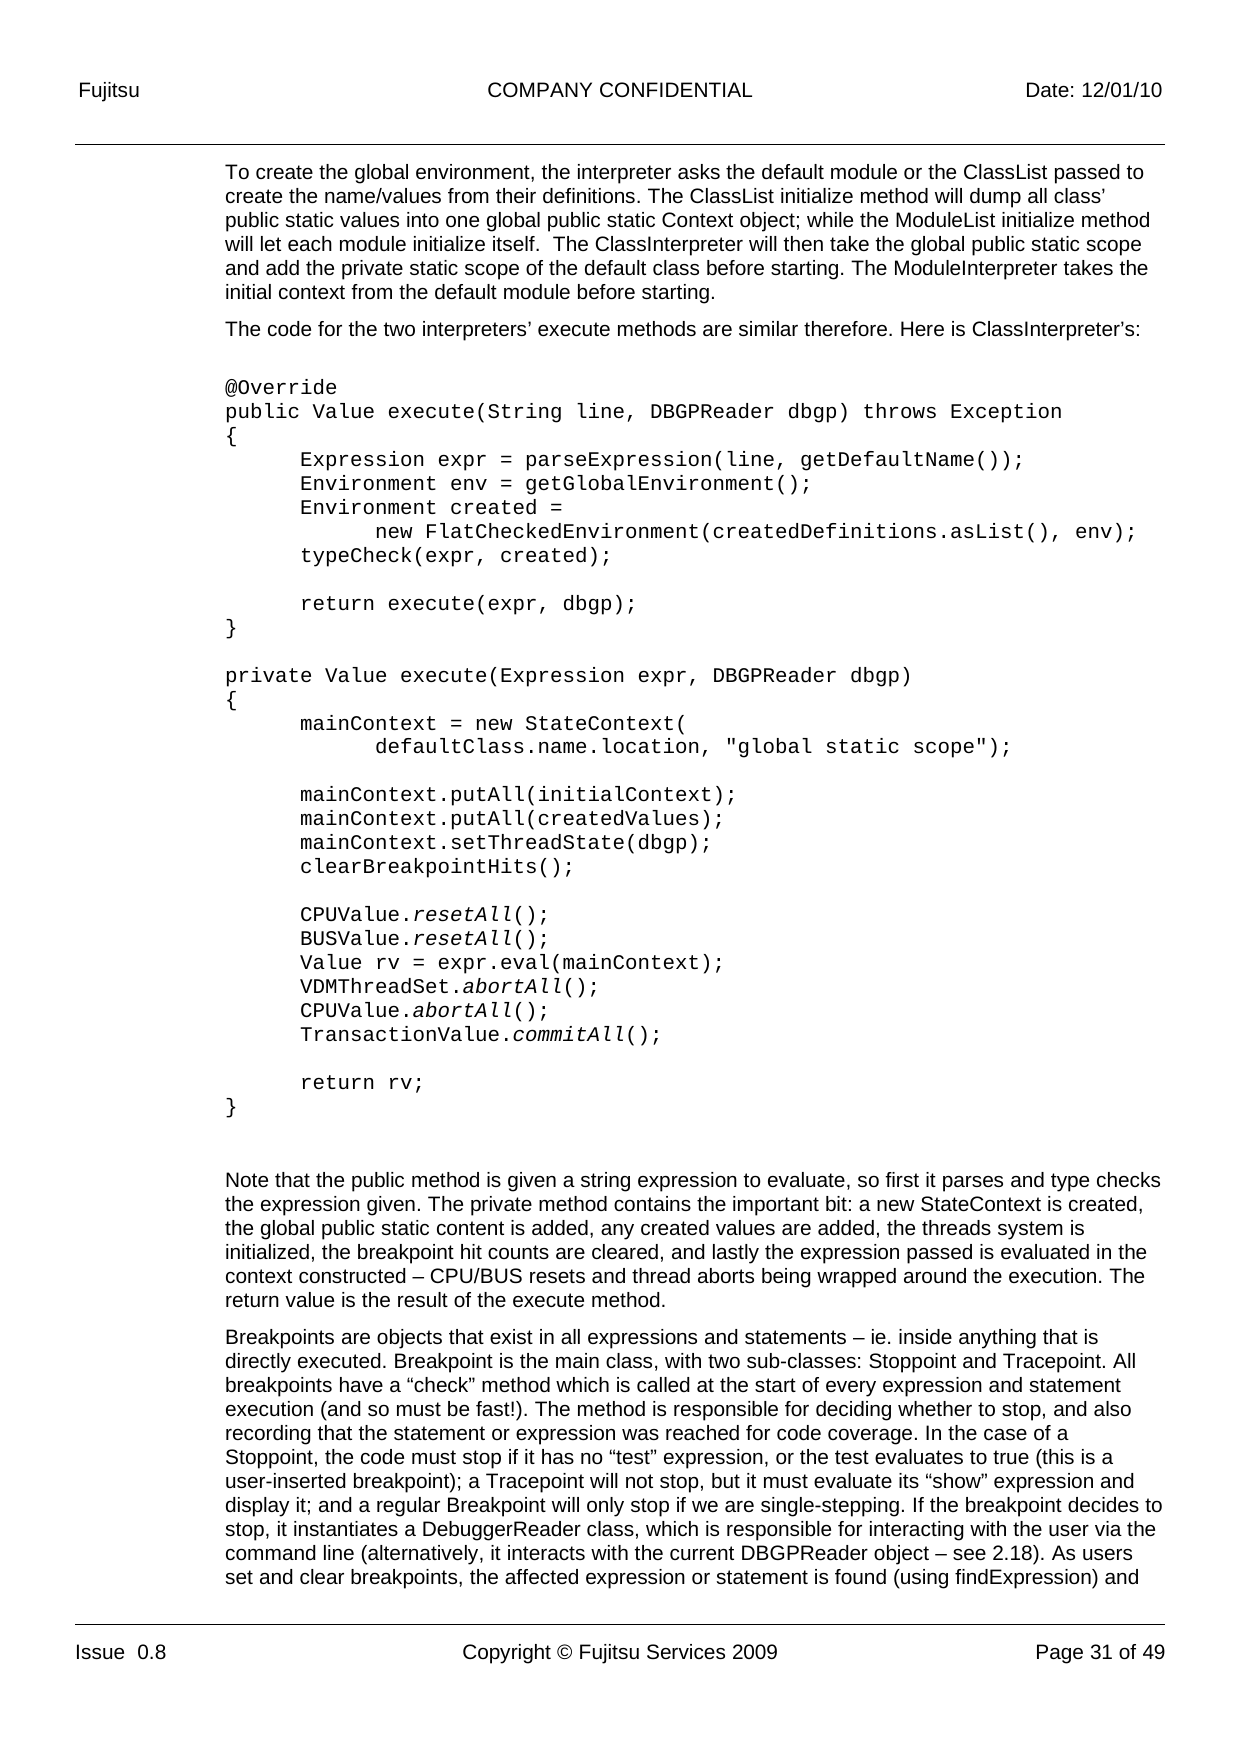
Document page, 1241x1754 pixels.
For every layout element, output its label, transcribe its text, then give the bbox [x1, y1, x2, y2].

text mainContext.putAll(createdValues); [225, 808, 1165, 832]
text } [225, 1096, 1165, 1120]
text return rv; [225, 1072, 1165, 1096]
text private Value execute(Expression expr, DBGPReader dbgp) [225, 664, 1165, 688]
text mainContext = new StateContext( [225, 712, 1165, 736]
text { [225, 688, 1165, 712]
text clearBreakpointHits(); [225, 856, 1165, 880]
text Note that the public method is given a string expression to evaluate, so first it parses and type checks the expression given. The private method contains the important bit: a new StateContext is created, the global public static content is added, any created values are added, the threads system is initialized, the breakpoint hit counts are cleared, and lastly the expression passed is evaluated in the context constructed – CPU/BUS resets and thread aborts being wrapped around the execution. The return value is the result of the execute method. [225, 1168, 1165, 1312]
text new FlatCheckedEnvironment(createdDefinitions.asList(), env); [225, 521, 1165, 545]
text mainContext.putAll(initialContext); [225, 784, 1165, 808]
text To create the global environment, the interpreter asks the default module or the ClassList passed to create the name/values from their definitions. The ClassList initialize method will dump all class’ public static values into one global public static Context object; while the ModuleList initialize method will let each module initialize itself. The ClassInterpreter will then take the global public static scope and add the private static scope of the default class before starting. The ModuleInterpreter takes the initial context from the default module before starting. [225, 160, 1165, 304]
text @Override [225, 377, 1165, 401]
text Environment created = [225, 497, 1165, 521]
text Expression expr = parseExpression(line, getDefaultName()); [225, 449, 1165, 473]
text CPUValue.resetAll(); [225, 904, 1165, 928]
text Value rv = expr.eval(mainContext); [225, 952, 1165, 976]
text CPUValue.abortAll(); [225, 1000, 1165, 1024]
text { [225, 425, 1165, 449]
text Breakpoints are objects that exist in all expressions and statements – ie. inside anything that is directly executed. Breakpoint is the main class, with two sub-classes: Stoppoint and Tracepoint. All breakpoints have a “check” method which is called at the start of every expression and statement execution (and so must be fast!). The method is responsible for deciding whether to stop, and also recording that the statement or expression was reached for code coverage. In the case of a Stoppoint, the code must stop if it has no “test” expression, or the test evaluates to true (this is a user-inserted breakpoint); a Tracepoint will not stop, but it must evaluate its “show” expression and display it; and a regular Breakpoint will only stop if we are single-stepping. If the breakpoint decides to stop, it instantiates a DebuggerReader class, which is responsible for interacting with the user via the command line (alternatively, it interacts with the current DBGPReader object – see 2.18). As users set and clear breakpoints, the affected expression or statement is found (using findExpression) and [225, 1324, 1165, 1589]
text TransactionValue.commitAll(); [225, 1024, 1165, 1048]
text public Value execute(String line, DBGPReader dbgp) throws Exception [225, 401, 1165, 425]
text VDMThreadSet.abortAll(); [225, 976, 1165, 1000]
text } [225, 617, 1165, 641]
text BUSValue.resetAll(); [225, 928, 1165, 952]
text return execute(expr, dbgp); [225, 593, 1165, 617]
text The code for the two interpreters’ execute methods are similar therefore. Here is ClassInterpreter’s: [225, 317, 1165, 341]
text Environment env = getGlobalEnvironment(); [225, 473, 1165, 497]
text mainContext.setThreadState(dbgp); [225, 832, 1165, 856]
text typeCheck(expr, created); [225, 545, 1165, 569]
text defaultClass.name.location, "global static scope"); [225, 736, 1165, 760]
